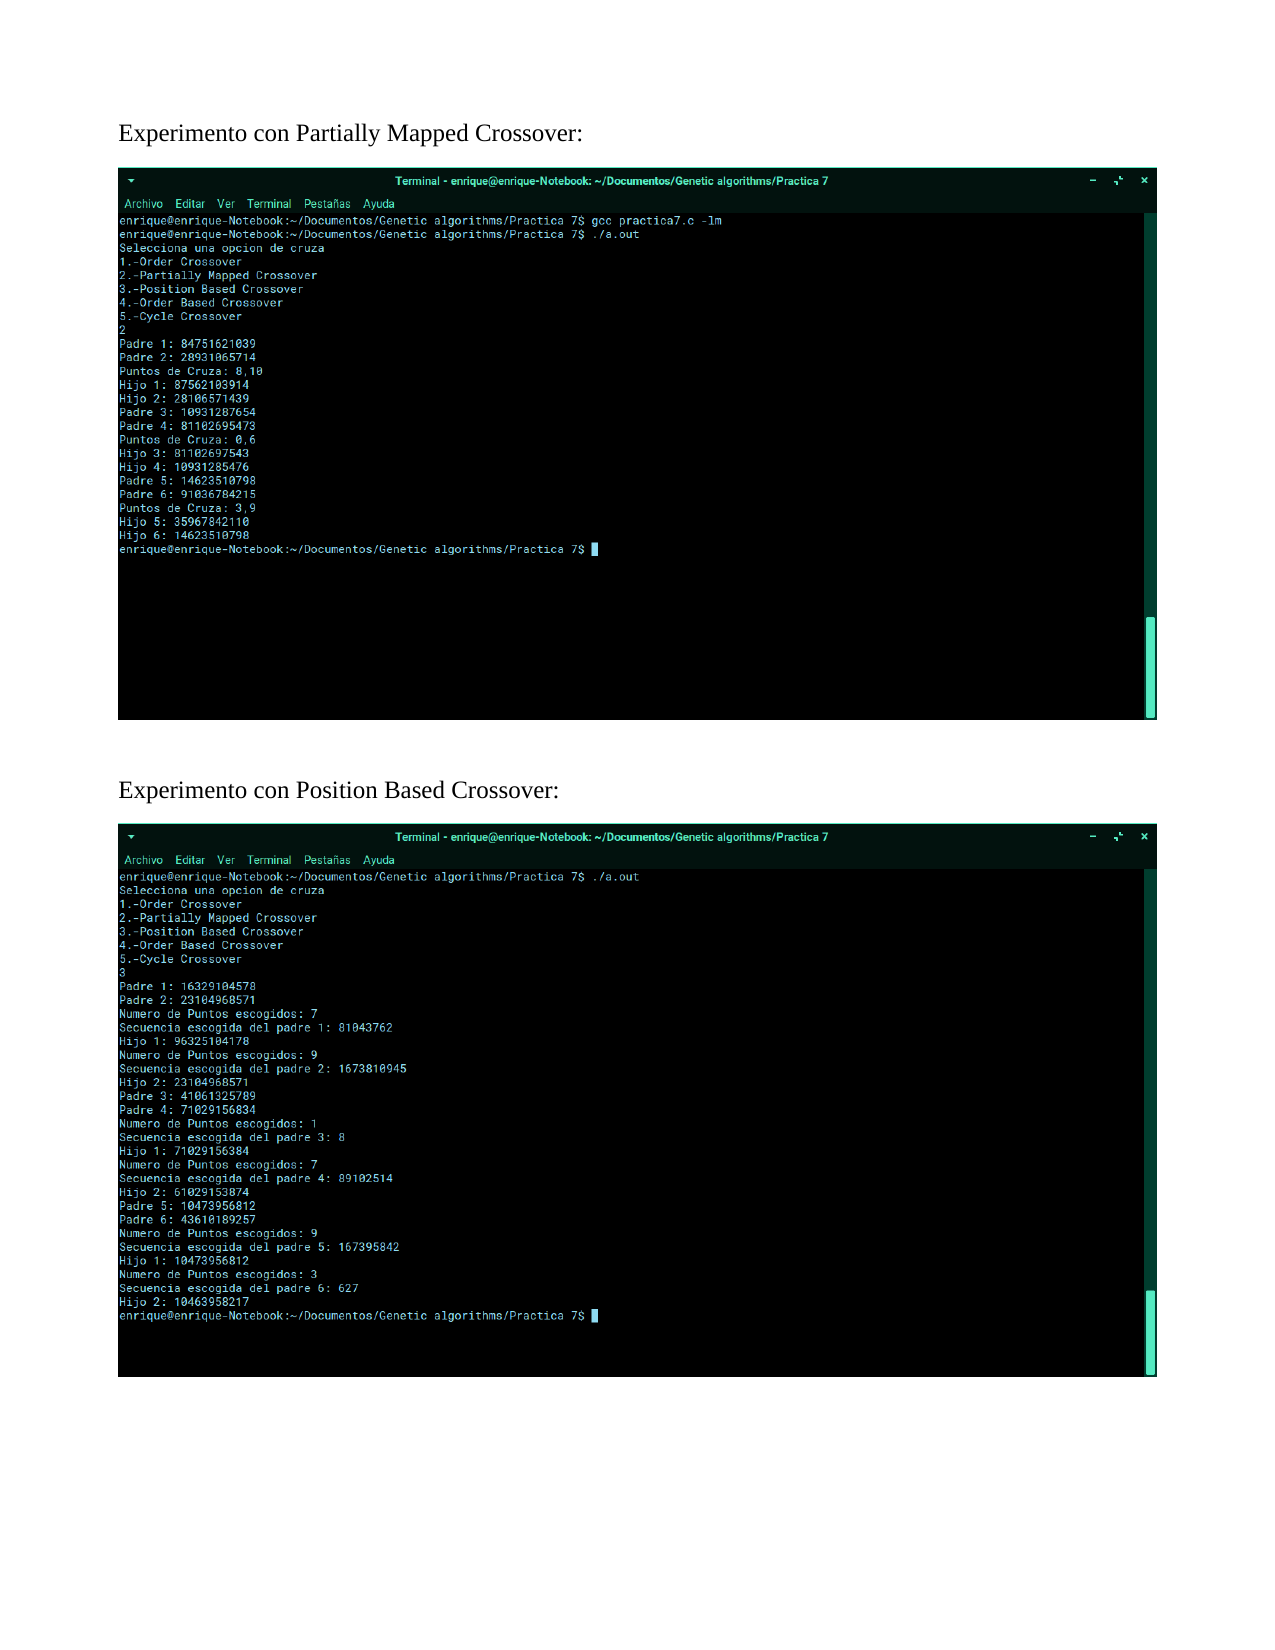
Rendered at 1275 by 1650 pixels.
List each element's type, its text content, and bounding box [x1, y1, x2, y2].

text Experimento con Position Based Crossover: [118, 775, 1157, 803]
text Experimento con Partially Mapped Crossover: [118, 118, 1157, 147]
picture [118, 167, 1157, 720]
picture [118, 823, 1157, 1377]
